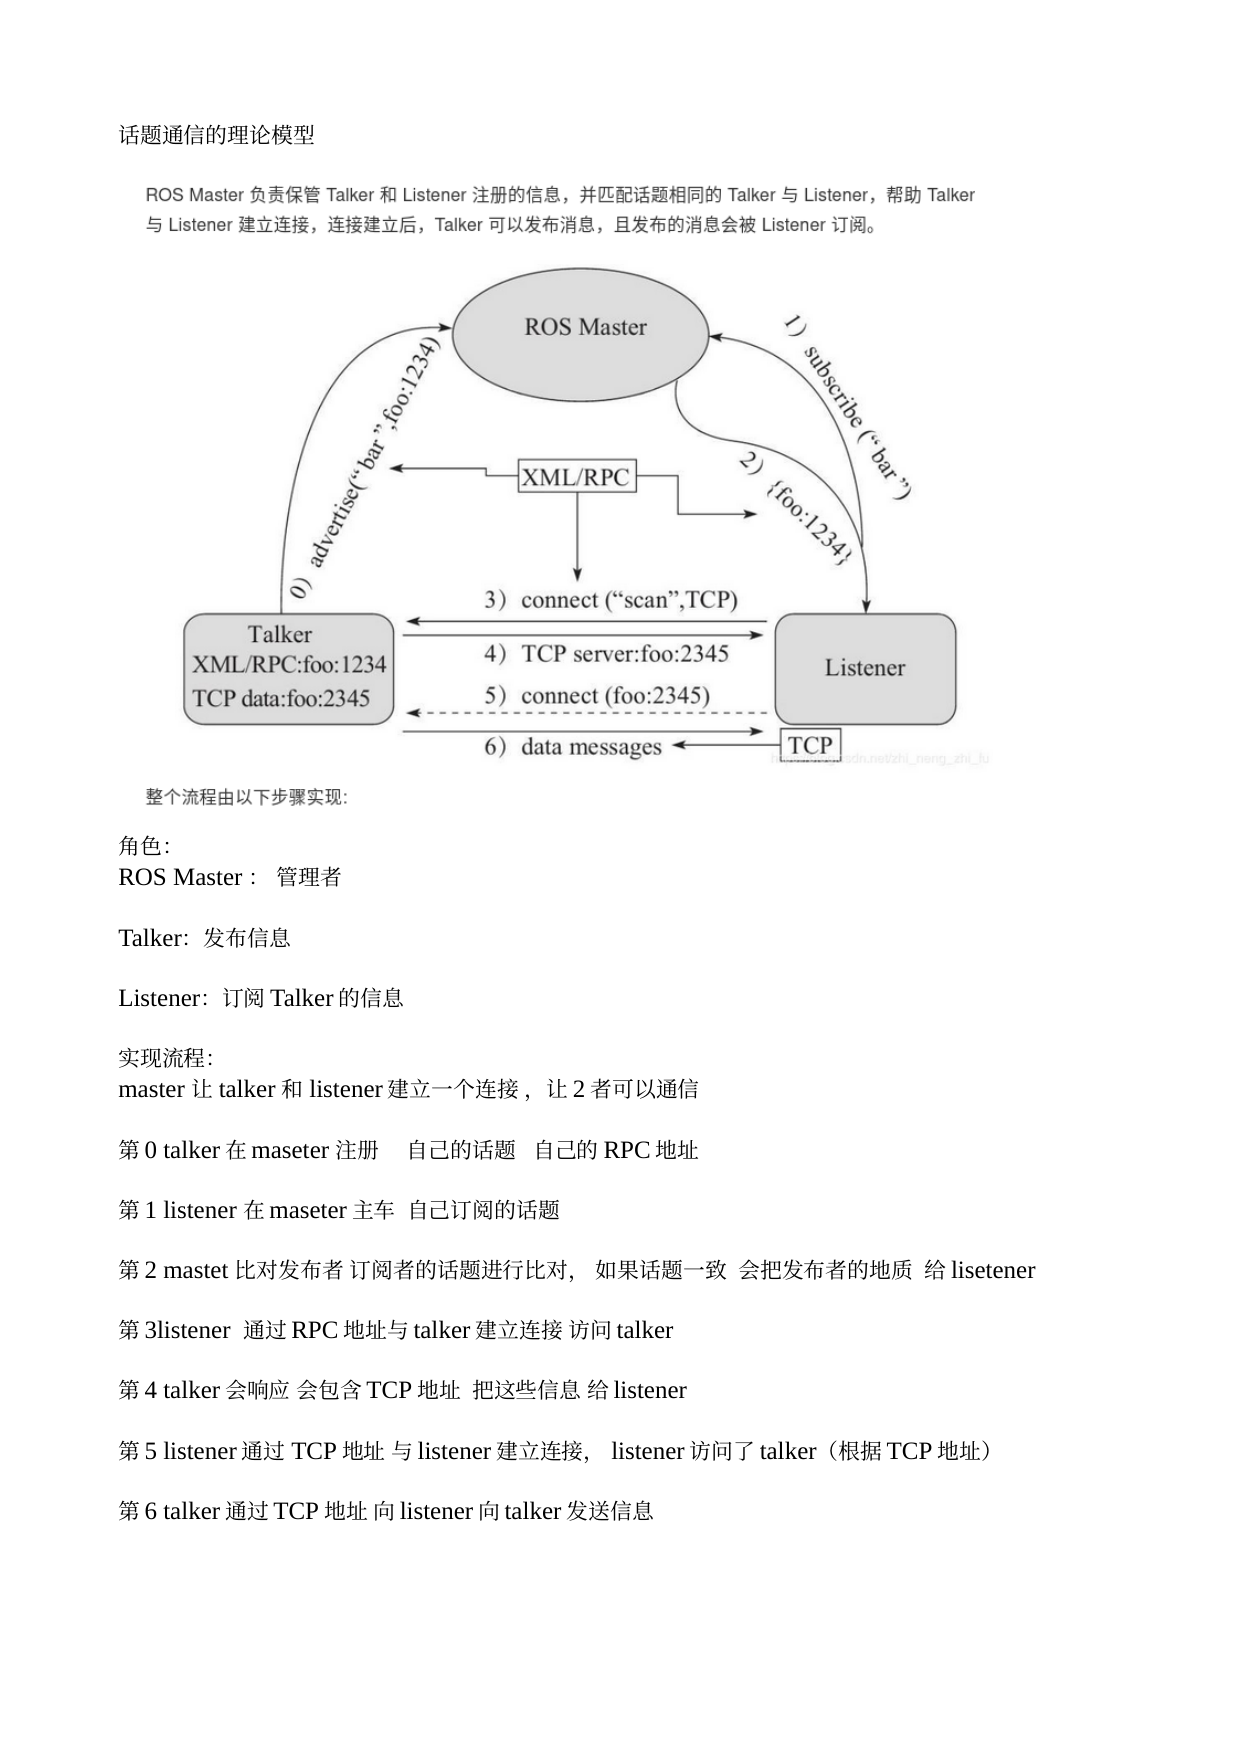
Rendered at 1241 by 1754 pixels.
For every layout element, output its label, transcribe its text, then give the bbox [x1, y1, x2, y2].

text 第5 listener通过 TCP地址 与listener建立连接， listener访问了talker（根据TCP地址） [118, 1434, 1122, 1465]
text 第6 talker通过TCP地址 向listener向talker发送信息 [118, 1494, 1122, 1526]
text 话题通信的理论模型 [118, 118, 1122, 149]
text 第3listener 通过RPC地址与talker建立连接 访问talker [118, 1313, 1122, 1345]
text master 让 talker 和 listener建立一个连接 ，让2者可以通信 [118, 1073, 1122, 1104]
text 第0 talker在maseter 注册 自己的话题 自己的RPC地址 [118, 1133, 1122, 1164]
text Talker：发布信息 [118, 921, 1122, 952]
text 第2 mastet 比对发布者 订阅者的话题进行比对， 如果话题一致 会把发布者的地质 给lisetener [118, 1253, 1122, 1285]
picture [118, 178, 1123, 830]
text 第4 talker会响应 会包含TCP地址 把这些信息 给listener [118, 1374, 1122, 1405]
text ROS Master ： 管理者 [118, 861, 1122, 892]
text 实现流程： [118, 1041, 1122, 1073]
text Listener：订阅Talker的信息 [118, 981, 1122, 1012]
text 第1 listener 在maseter主车 自己订阅的话题 [118, 1193, 1122, 1224]
text 角色： [118, 830, 1122, 861]
